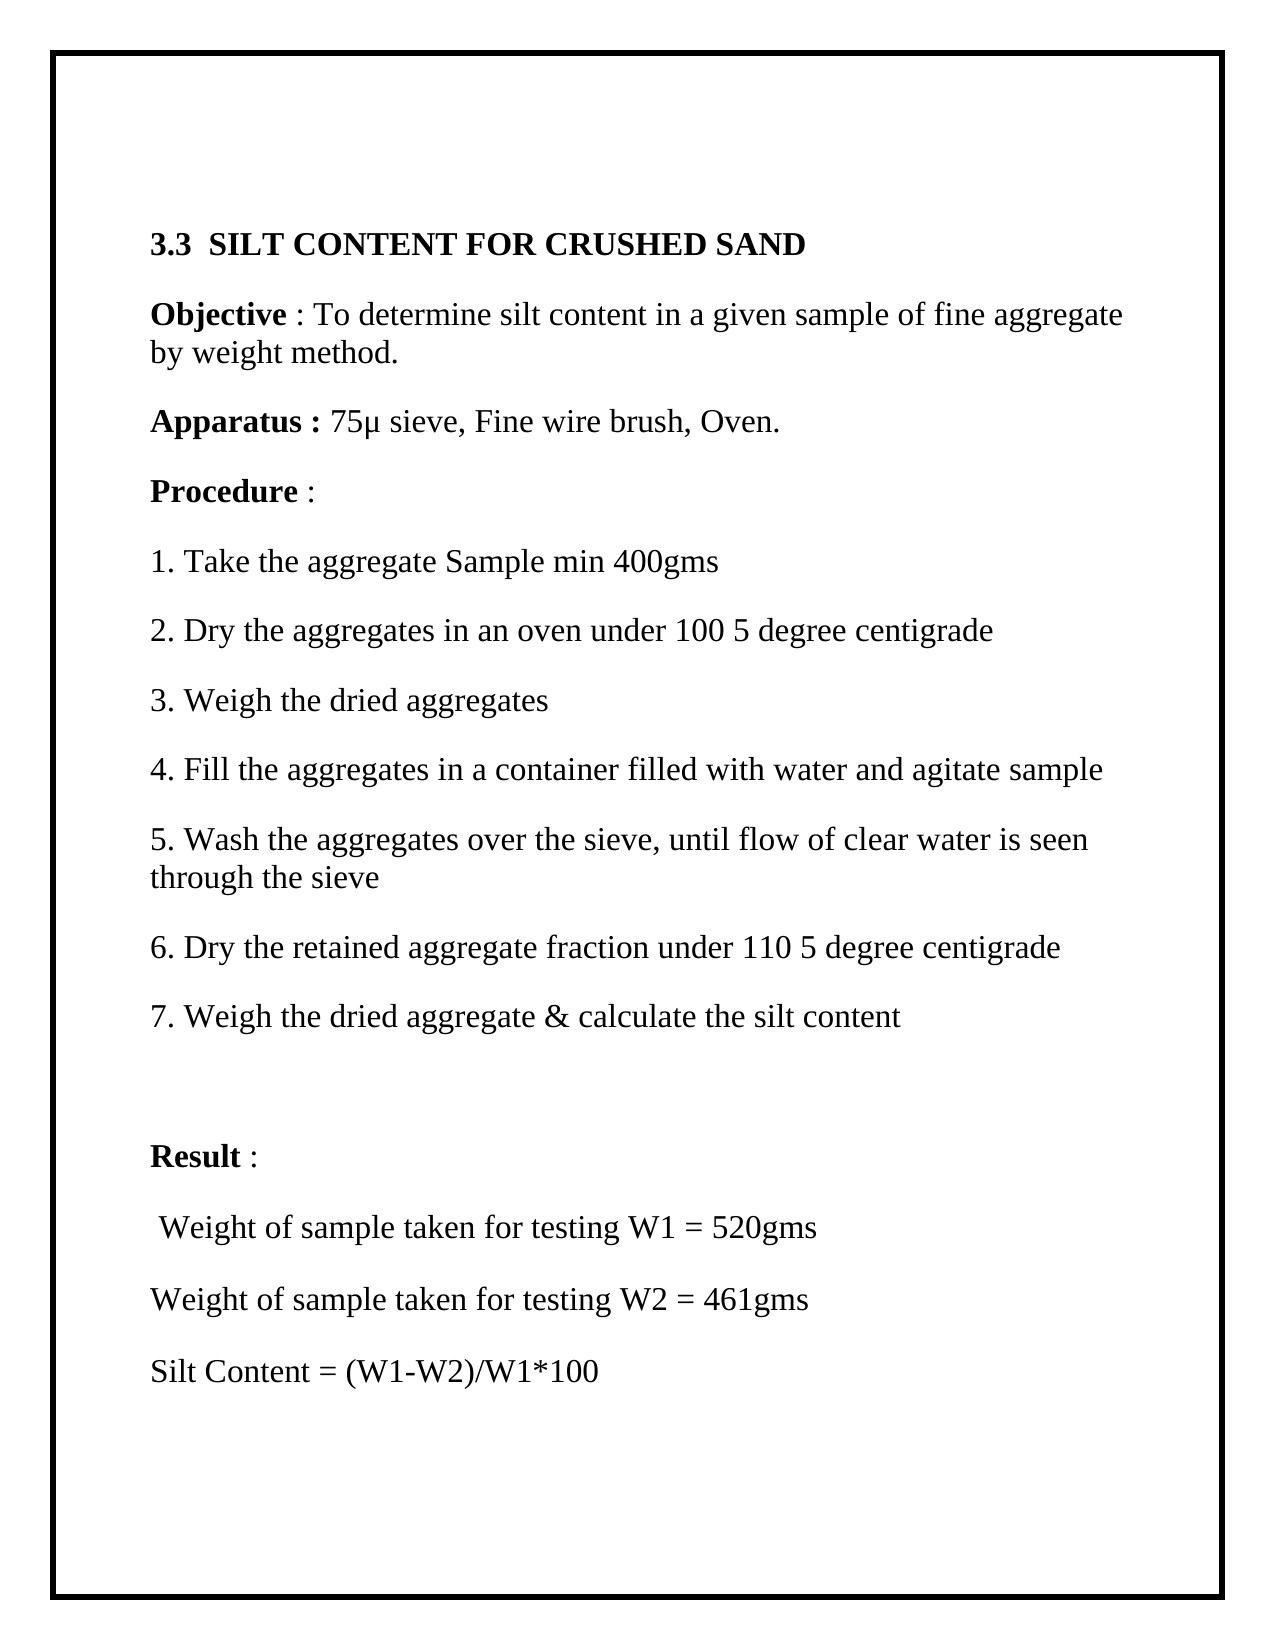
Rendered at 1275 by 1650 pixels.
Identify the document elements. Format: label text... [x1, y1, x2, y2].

text 5. Wash the aggregates over the sieve, until flow of clear water is seen through the sieve [150, 819, 1125, 896]
text Result : [150, 1136, 1125, 1174]
text Weight of sample taken for testing W1 = 520gms [150, 1205, 1125, 1246]
text 2. Dry the aggregates in an oven under 100 5 degree centigrade [150, 610, 1125, 649]
text 3. Weigh the dried aggregates [150, 680, 1125, 718]
text Weight of sample taken for testing W2 = 461gms [150, 1277, 1125, 1318]
text Silt Content = (W1-W2)/W1*100 [150, 1349, 1125, 1390]
text Procedure : [150, 471, 1125, 509]
text 7. Weigh the dried aggregate & calculate the silt content [150, 997, 1125, 1035]
text 4. Fill the aggregates in a container filled with water and agitate sample [150, 749, 1125, 788]
text 1. Take the aggregate Sample min 400gms [150, 541, 1125, 579]
text 3.3 SILT CONTENT FOR CRUSHED SAND [150, 222, 1125, 262]
text Objective : To determine silt content in a given sample of fine aggregate by weight method. [150, 294, 1125, 370]
text 6. Dry the retained aggregate fraction under 110 5 degree centigrade [150, 927, 1125, 965]
text Apparatus : 75μ sieve, Fine wire brush, Oven. [150, 402, 1125, 440]
